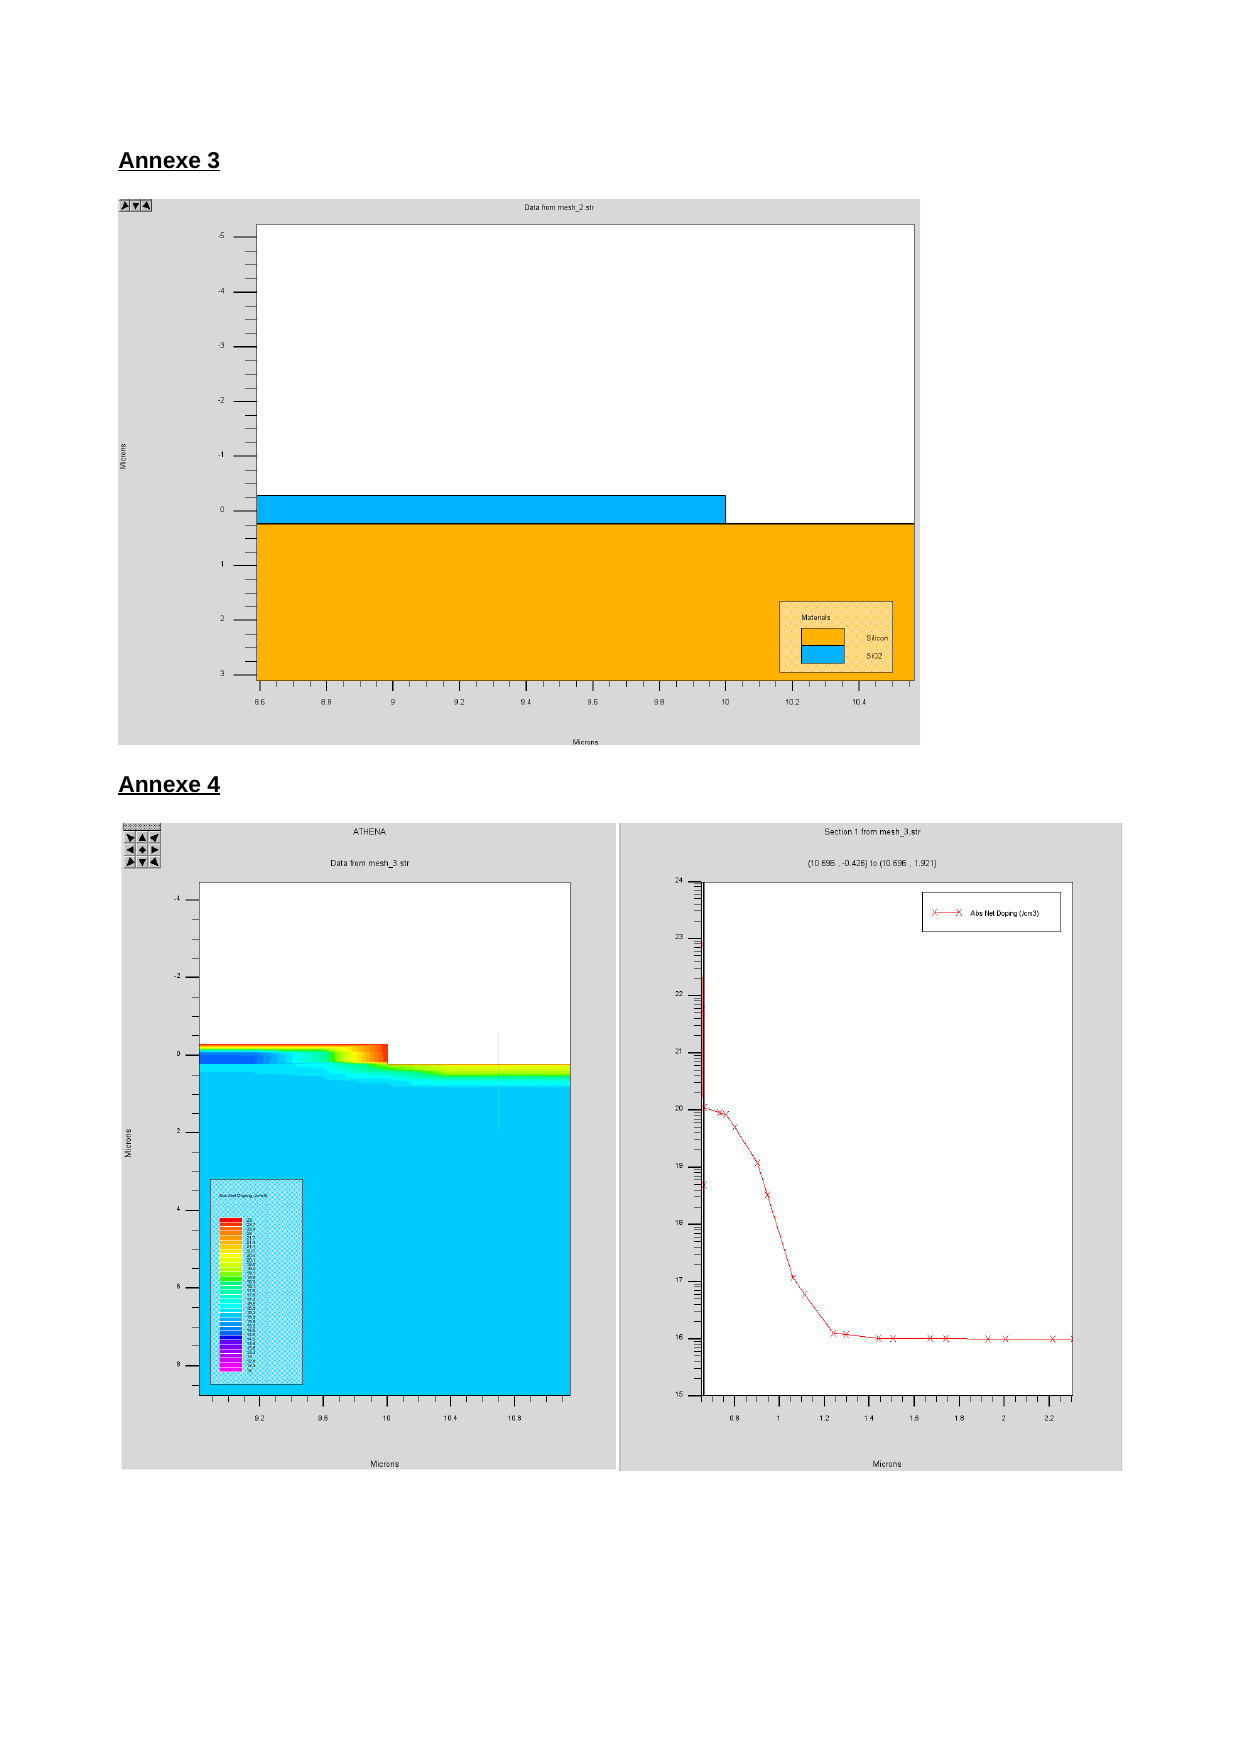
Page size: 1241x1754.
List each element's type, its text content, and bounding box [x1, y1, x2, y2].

picture [118, 199, 921, 745]
picture [118, 823, 1123, 1471]
text Annexe 3 [118, 147, 1122, 173]
text Annexe 4 [118, 771, 1122, 797]
